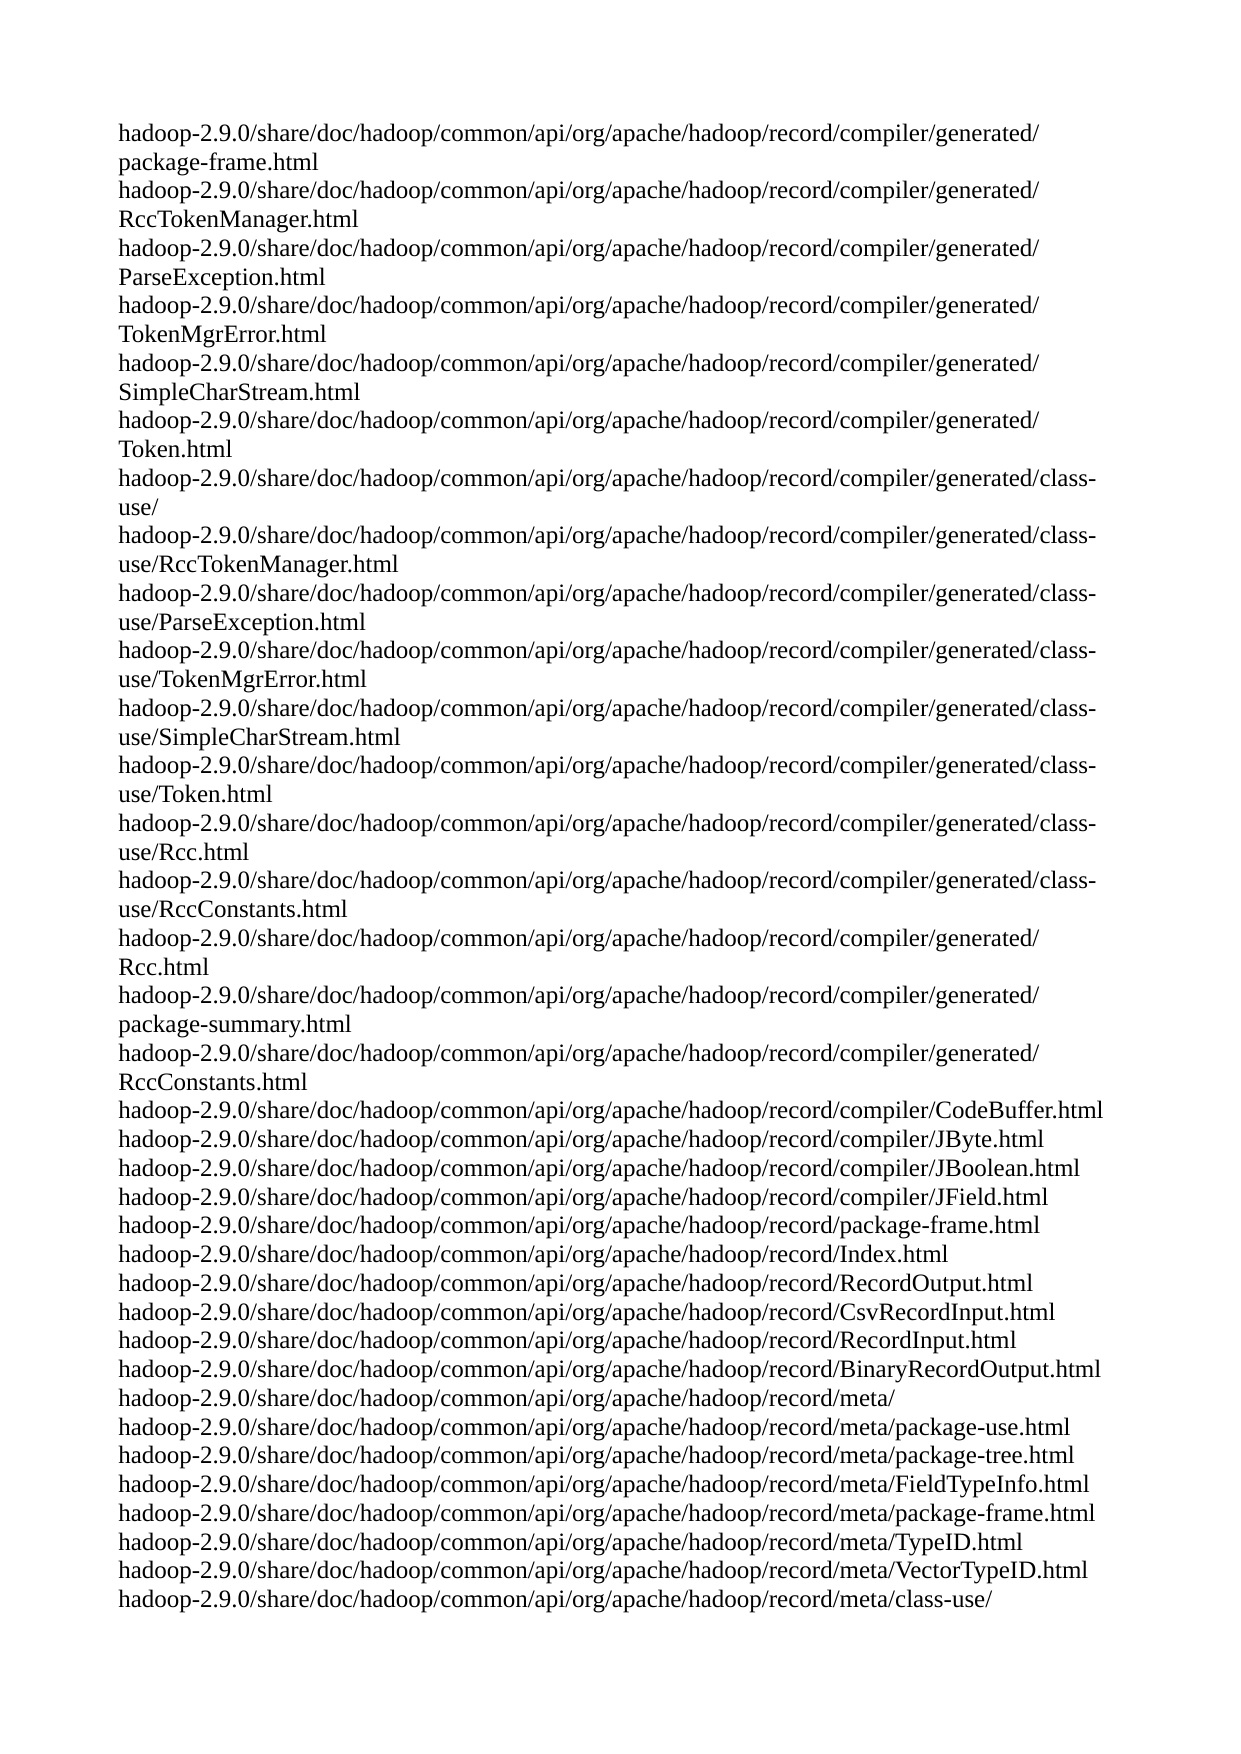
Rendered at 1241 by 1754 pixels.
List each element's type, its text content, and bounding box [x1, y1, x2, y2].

text hadoop-2.9.0/share/doc/hadoop/common/api/org/apache/hadoop/record/compiler/generated/class-use/ [118, 463, 1122, 521]
text hadoop-2.9.0/share/doc/hadoop/common/api/org/apache/hadoop/record/compiler/generated/RccConstants.html [118, 1038, 1122, 1096]
text hadoop-2.9.0/share/doc/hadoop/common/api/org/apache/hadoop/record/CsvRecordInput.html [118, 1297, 1122, 1326]
text hadoop-2.9.0/share/doc/hadoop/common/api/org/apache/hadoop/record/RecordOutput.html [118, 1268, 1122, 1297]
text hadoop-2.9.0/share/doc/hadoop/common/api/org/apache/hadoop/record/RecordInput.html [118, 1326, 1122, 1354]
text hadoop-2.9.0/share/doc/hadoop/common/api/org/apache/hadoop/record/compiler/generated/class-use/RccTokenManager.html [118, 521, 1122, 578]
text hadoop-2.9.0/share/doc/hadoop/common/api/org/apache/hadoop/record/compiler/generated/class-use/RccConstants.html [118, 866, 1122, 923]
text hadoop-2.9.0/share/doc/hadoop/common/api/org/apache/hadoop/record/compiler/generated/class-use/ParseException.html [118, 578, 1122, 636]
text hadoop-2.9.0/share/doc/hadoop/common/api/org/apache/hadoop/record/meta/TypeID.html [118, 1527, 1122, 1556]
text hadoop-2.9.0/share/doc/hadoop/common/api/org/apache/hadoop/record/BinaryRecordOutput.html [118, 1354, 1122, 1383]
text hadoop-2.9.0/share/doc/hadoop/common/api/org/apache/hadoop/record/compiler/generated/class-use/Rcc.html [118, 808, 1122, 866]
text hadoop-2.9.0/share/doc/hadoop/common/api/org/apache/hadoop/record/compiler/generated/class-use/TokenMgrError.html [118, 636, 1122, 693]
text hadoop-2.9.0/share/doc/hadoop/common/api/org/apache/hadoop/record/meta/package-use.html [118, 1412, 1122, 1441]
text hadoop-2.9.0/share/doc/hadoop/common/api/org/apache/hadoop/record/compiler/generated/TokenMgrError.html [118, 291, 1122, 348]
text hadoop-2.9.0/share/doc/hadoop/common/api/org/apache/hadoop/record/compiler/generated/package-summary.html [118, 981, 1122, 1038]
text hadoop-2.9.0/share/doc/hadoop/common/api/org/apache/hadoop/record/compiler/generated/ParseException.html [118, 233, 1122, 291]
text hadoop-2.9.0/share/doc/hadoop/common/api/org/apache/hadoop/record/compiler/generated/SimpleCharStream.html [118, 348, 1122, 406]
text hadoop-2.9.0/share/doc/hadoop/common/api/org/apache/hadoop/record/meta/FieldTypeInfo.html [118, 1469, 1122, 1498]
text hadoop-2.9.0/share/doc/hadoop/common/api/org/apache/hadoop/record/compiler/generated/Rcc.html [118, 923, 1122, 981]
text hadoop-2.9.0/share/doc/hadoop/common/api/org/apache/hadoop/record/Index.html [118, 1239, 1122, 1268]
text hadoop-2.9.0/share/doc/hadoop/common/api/org/apache/hadoop/record/compiler/generated/RccTokenManager.html [118, 176, 1122, 233]
text hadoop-2.9.0/share/doc/hadoop/common/api/org/apache/hadoop/record/compiler/CodeBuffer.html [118, 1096, 1122, 1124]
text hadoop-2.9.0/share/doc/hadoop/common/api/org/apache/hadoop/record/meta/ [118, 1383, 1122, 1412]
text hadoop-2.9.0/share/doc/hadoop/common/api/org/apache/hadoop/record/meta/package-tree.html [118, 1441, 1122, 1469]
text hadoop-2.9.0/share/doc/hadoop/common/api/org/apache/hadoop/record/compiler/JByte.html [118, 1124, 1122, 1153]
text hadoop-2.9.0/share/doc/hadoop/common/api/org/apache/hadoop/record/compiler/JBoolean.html [118, 1153, 1122, 1182]
text hadoop-2.9.0/share/doc/hadoop/common/api/org/apache/hadoop/record/package-frame.html [118, 1211, 1122, 1239]
text hadoop-2.9.0/share/doc/hadoop/common/api/org/apache/hadoop/record/compiler/generated/class-use/Token.html [118, 751, 1122, 808]
text hadoop-2.9.0/share/doc/hadoop/common/api/org/apache/hadoop/record/compiler/generated/class-use/SimpleCharStream.html [118, 693, 1122, 751]
text hadoop-2.9.0/share/doc/hadoop/common/api/org/apache/hadoop/record/compiler/generated/Token.html [118, 406, 1122, 463]
text hadoop-2.9.0/share/doc/hadoop/common/api/org/apache/hadoop/record/compiler/generated/package-frame.html [118, 118, 1122, 176]
text hadoop-2.9.0/share/doc/hadoop/common/api/org/apache/hadoop/record/compiler/JField.html [118, 1182, 1122, 1211]
text hadoop-2.9.0/share/doc/hadoop/common/api/org/apache/hadoop/record/meta/package-frame.html [118, 1498, 1122, 1527]
text hadoop-2.9.0/share/doc/hadoop/common/api/org/apache/hadoop/record/meta/VectorTypeID.html [118, 1556, 1122, 1584]
text hadoop-2.9.0/share/doc/hadoop/common/api/org/apache/hadoop/record/meta/class-use/ [118, 1584, 1122, 1613]
